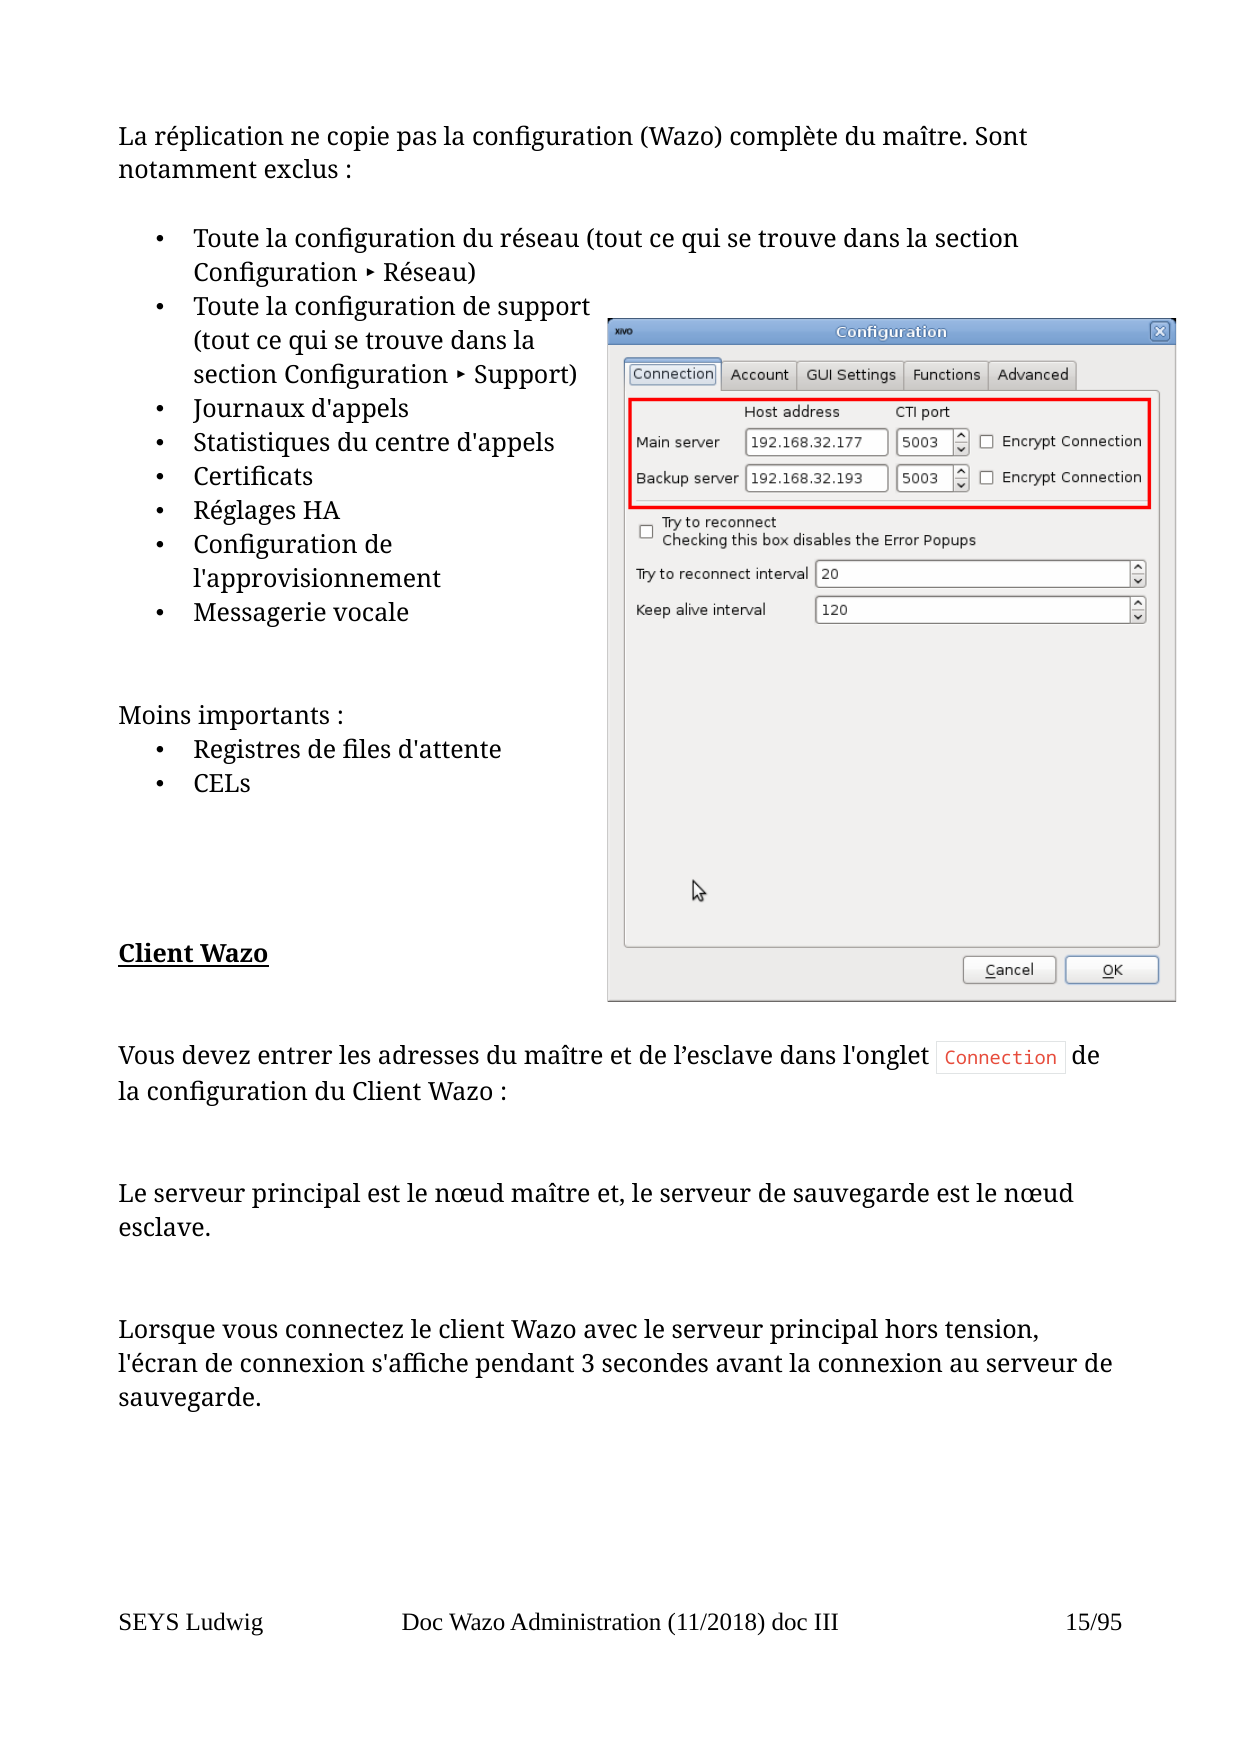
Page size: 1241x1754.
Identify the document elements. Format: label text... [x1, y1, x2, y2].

list Registres de files d'attente [156, 731, 607, 766]
text Le serveur principal est le nœud maître et, le serveur de sauvegarde est le nœud esclave. [118, 1176, 1122, 1244]
list Réglages HA [156, 493, 607, 527]
text Lorsque vous connectez le client Wazo avec le serveur principal hors tension, l'écran de connexion s'affiche pendant 3 secondes avant la connexion au serveur de sauvegarde. [118, 1312, 1122, 1414]
list Certificats [156, 459, 607, 493]
list Statistiques du centre d'appels [156, 425, 607, 459]
list Toute la configuration de support (tout ce qui se trouve dans la section Configuration ‣ Support) [156, 288, 1122, 391]
list CELs [156, 766, 607, 799]
text Vous devez entrer les adresses du maître et de l’esclave dans l'onglet Connection de la configuration du Client Wazo : [118, 1038, 1122, 1107]
text Moins importants : [118, 697, 607, 731]
list Toute la configuration du réseau (tout ce qui se trouve dans la section Configuration ‣ Réseau) [156, 220, 1122, 288]
text Client Wazo [118, 936, 607, 970]
picture [607, 318, 1177, 1002]
list Messagerie vocale [156, 595, 607, 629]
list Journaux d'appels [156, 391, 607, 425]
text La réplication ne copie pas la configuration (Wazo) complète du maître. Sont notamment exclus : [118, 118, 1122, 186]
list Configuration de l'approvisionnement [156, 527, 607, 595]
